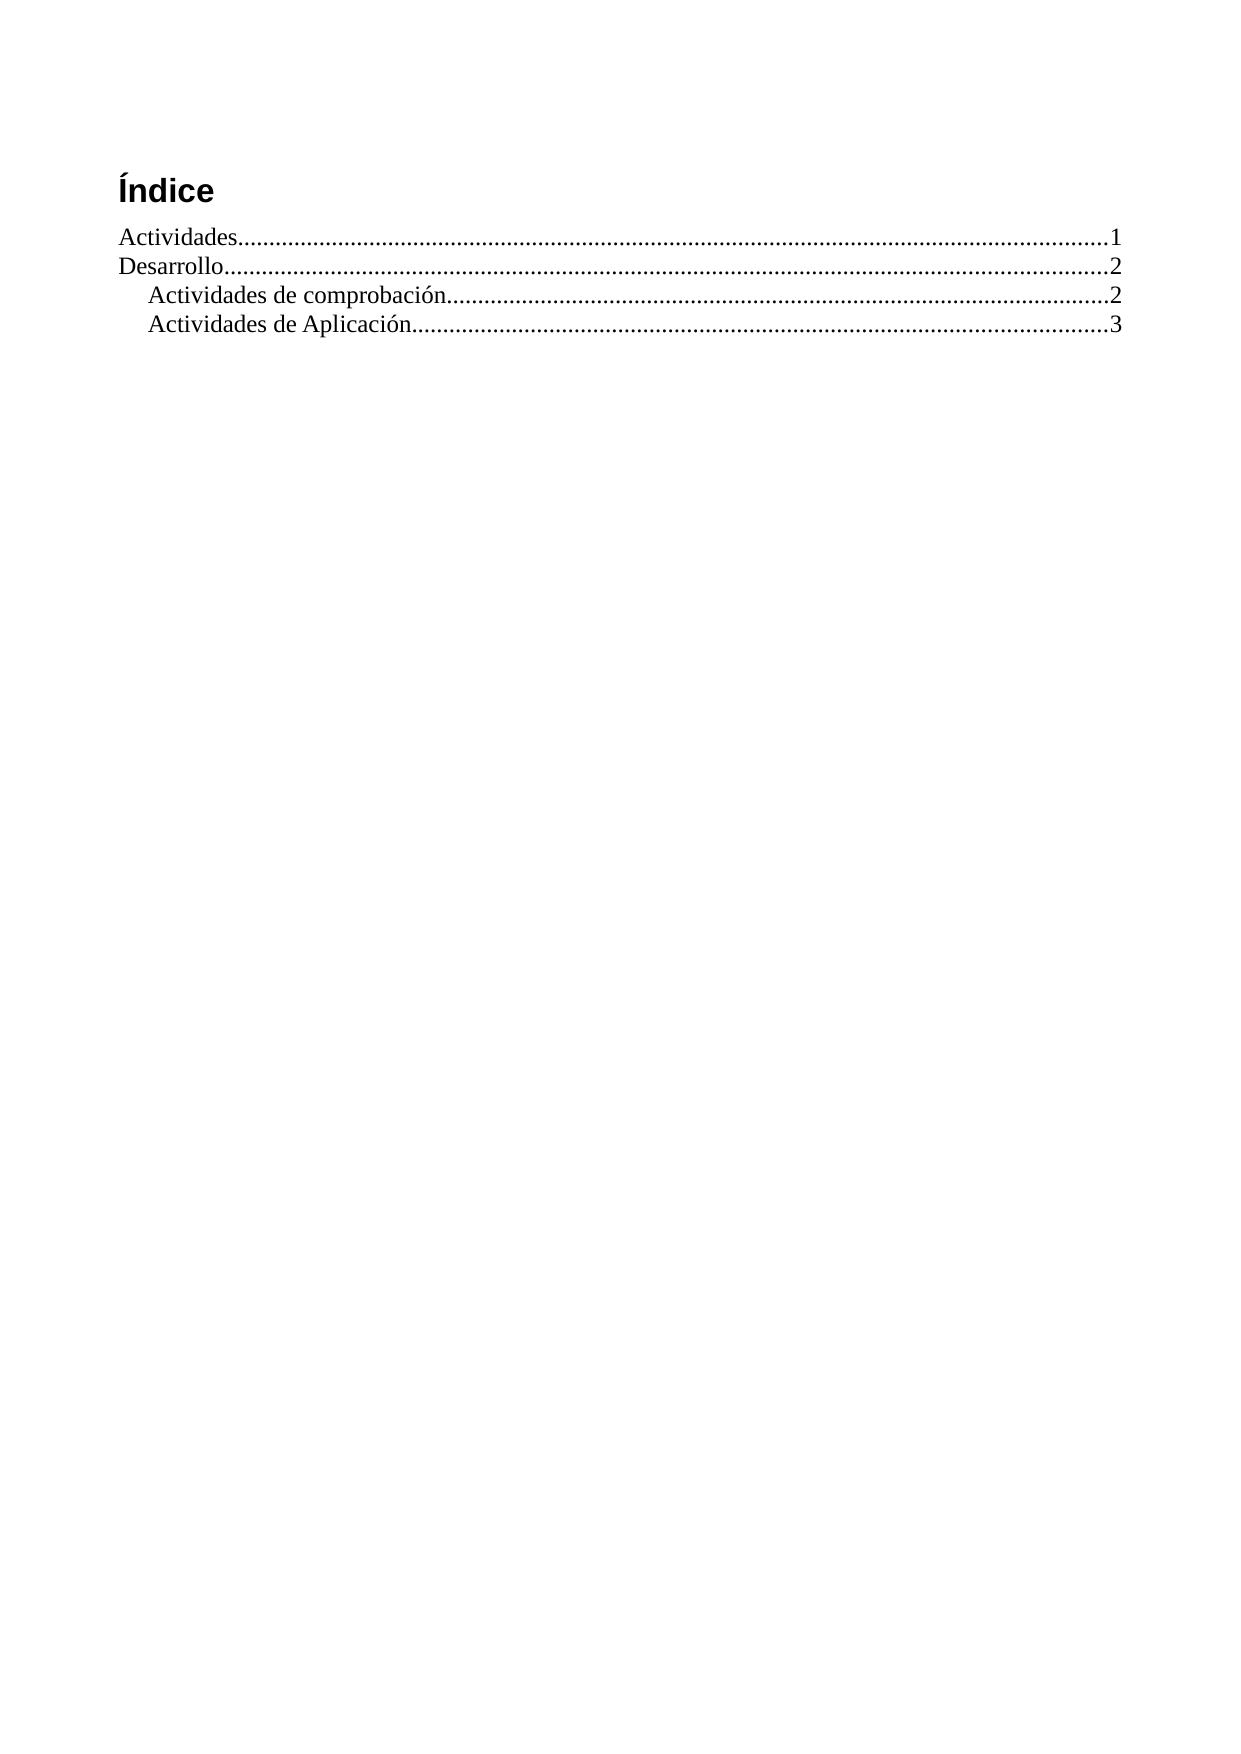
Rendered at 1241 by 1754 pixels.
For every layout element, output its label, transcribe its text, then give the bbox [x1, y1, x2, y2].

text Actividades de comprobación. 2 [148, 280, 1122, 309]
subtitle Índice [118, 171, 1122, 210]
text Actividades de Aplicación. 3 [148, 309, 1122, 337]
text Desarrollo 2 [118, 251, 1122, 280]
text Actividades 1 [118, 222, 1122, 251]
